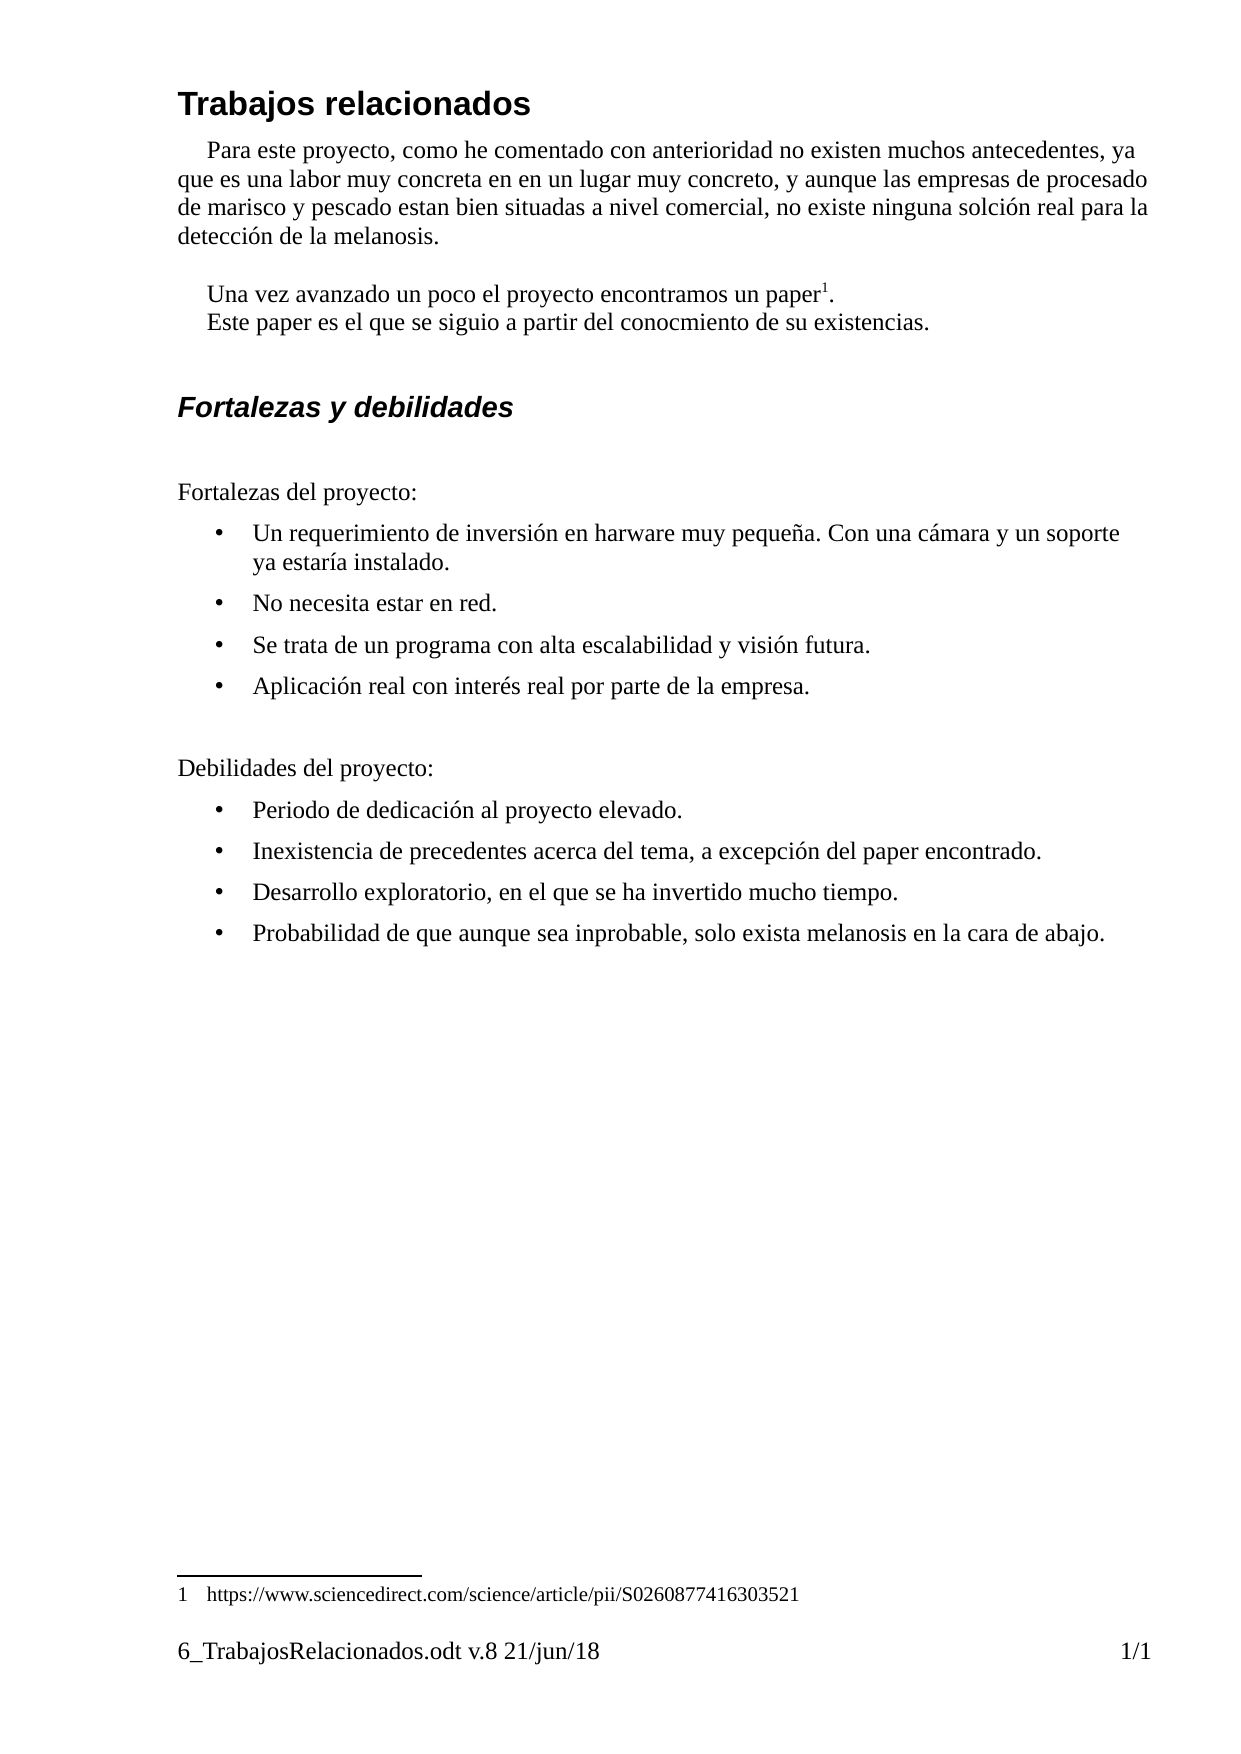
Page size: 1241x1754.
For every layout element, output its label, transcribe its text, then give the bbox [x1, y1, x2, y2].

list No necesita estar en red. [215, 588, 1152, 617]
list Aplicación real con interés real por parte de la empresa. [215, 671, 1152, 700]
list Periodo de dedicación al proyecto elevado. [215, 795, 1152, 823]
subtitle Fortalezas y debilidades [177, 390, 1152, 423]
text Debilidades del proyecto: [177, 753, 1152, 782]
list Inexistencia de precedentes acerca del tema, a excepción del paper encontrado. [215, 836, 1152, 865]
text Una vez avanzado un poco el proyecto encontramos un paper. [177, 279, 1152, 307]
text Fortalezas del proyecto: [177, 477, 1152, 506]
text Este paper es el que se siguio a partir del conocmiento de su existencias. [177, 307, 1152, 336]
text Para este proyecto, como he comentado con anterioridad no existen muchos antecedentes, ya que es una labor muy concreta en en un lugar muy concreto, y aunque las empresas de procesado de marisco y pescado estan bien situadas a nivel comercial, no existe ninguna solción real para la detección de la melanosis. [177, 135, 1152, 250]
list Un requerimiento de inversión en harware muy pequeña. Con una cámara y un soporte ya estaría instalado. [215, 518, 1152, 576]
list Probabilidad de que aunque sea inprobable, solo exista melanosis en la cara de abajo. [215, 918, 1152, 947]
list Desarrollo exploratorio, en el que se ha invertido mucho tiempo. [215, 877, 1152, 906]
list Se trata de un programa con alta escalabilidad y visión futura. [215, 630, 1152, 658]
text https://www.sciencedirect.com/science/article/pii/S0260877416303521 [177, 1582, 1152, 1606]
subtitle Trabajos relacionados [177, 84, 1152, 122]
